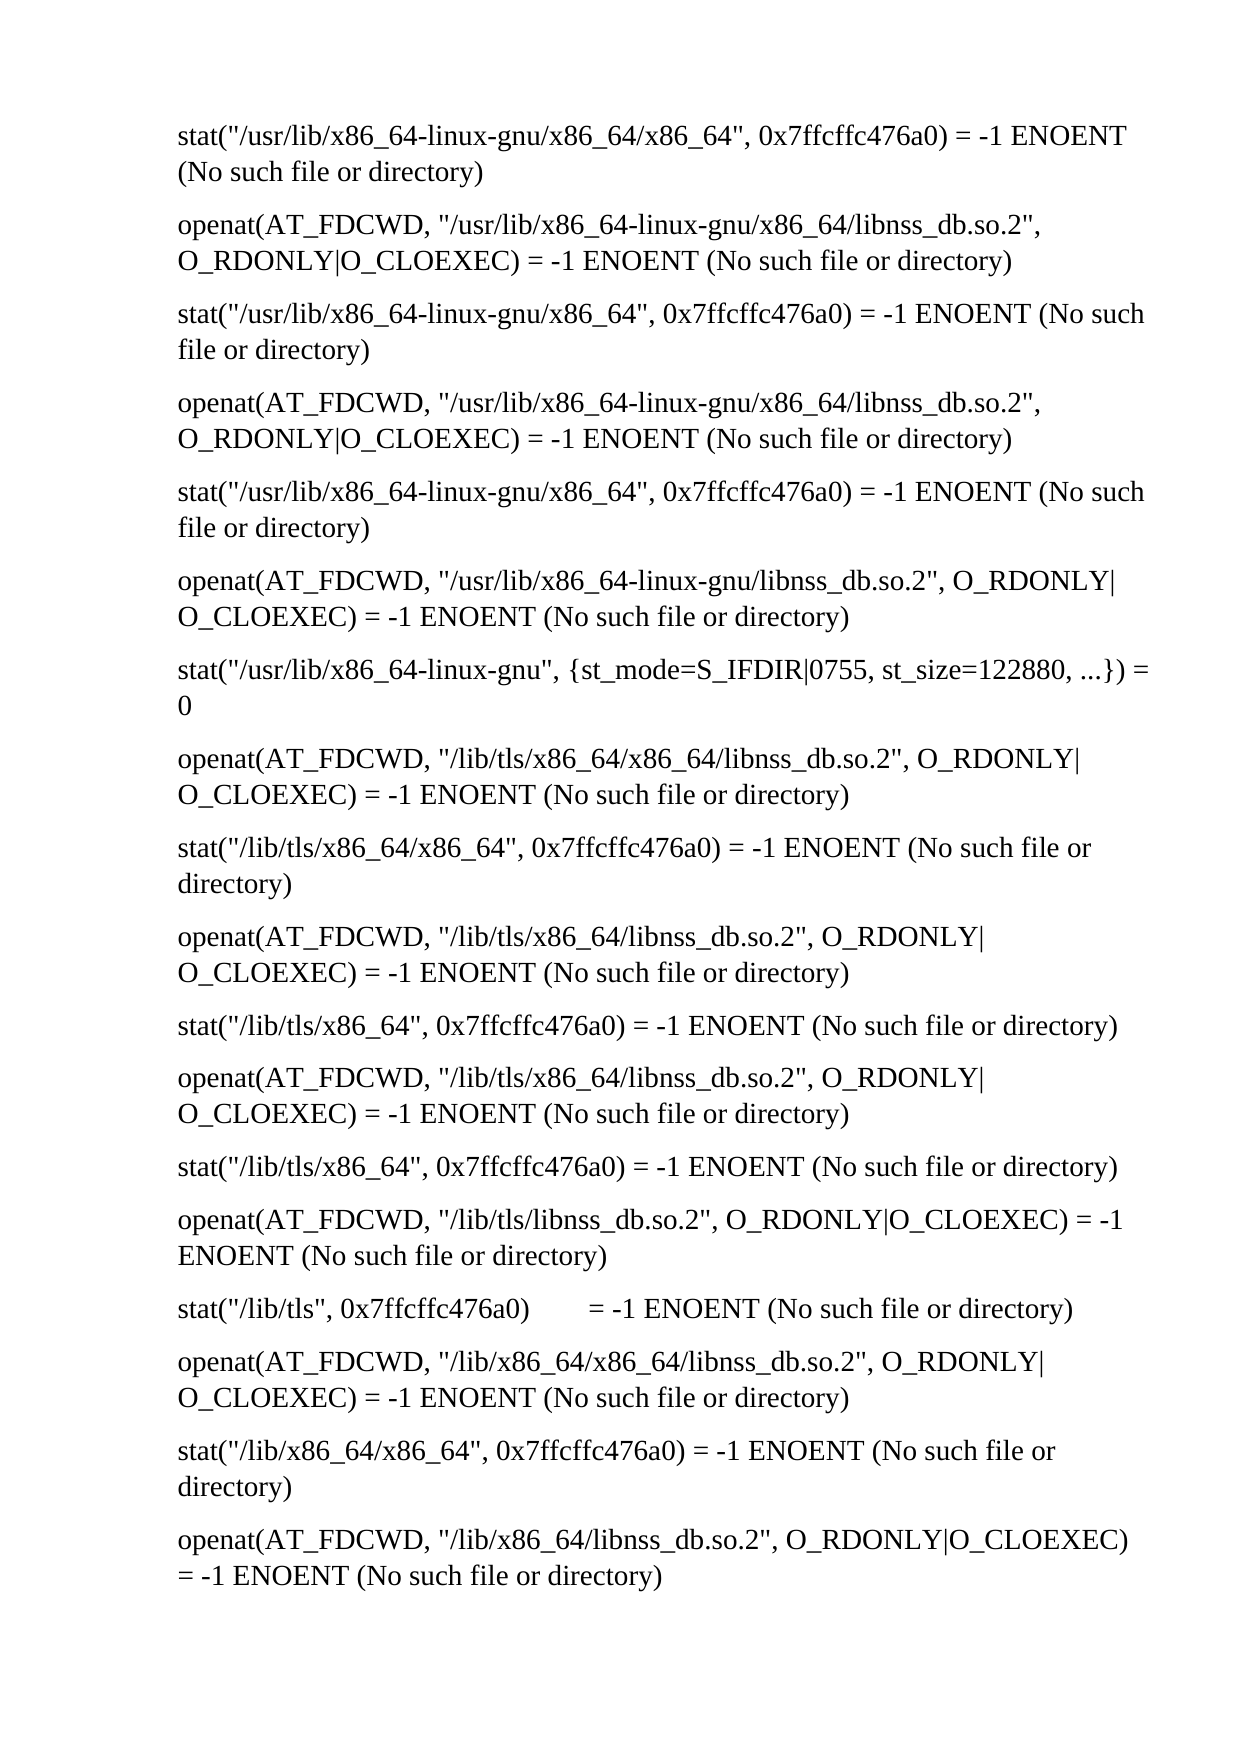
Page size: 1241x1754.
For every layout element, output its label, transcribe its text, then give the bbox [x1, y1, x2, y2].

text stat("/usr/lib/x86_64-linux-gnu/x86_64", 0x7ffcffc476a0) = -1 ENOENT (No such file or directory) [177, 474, 1152, 544]
text openat(AT_FDCWD, "/lib/tls/x86_64/x86_64/libnss_db.so.2", O_RDONLY|O_CLOEXEC) = -1 ENOENT (No such file or directory) [177, 741, 1152, 811]
text openat(AT_FDCWD, "/usr/lib/x86_64-linux-gnu/libnss_db.so.2", O_RDONLY|O_CLOEXEC) = -1 ENOENT (No such file or directory) [177, 563, 1152, 633]
text openat(AT_FDCWD, "/lib/tls/libnss_db.so.2", O_RDONLY|O_CLOEXEC) = -1 ENOENT (No such file or directory) [177, 1202, 1152, 1272]
text openat(AT_FDCWD, "/lib/tls/x86_64/libnss_db.so.2", O_RDONLY|O_CLOEXEC) = -1 ENOENT (No such file or directory) [177, 919, 1152, 988]
text openat(AT_FDCWD, "/usr/lib/x86_64-linux-gnu/x86_64/libnss_db.so.2", O_RDONLY|O_CLOEXEC) = -1 ENOENT (No such file or directory) [177, 207, 1152, 277]
text openat(AT_FDCWD, "/lib/tls/x86_64/libnss_db.so.2", O_RDONLY|O_CLOEXEC) = -1 ENOENT (No such file or directory) [177, 1061, 1152, 1130]
text stat("/lib/tls/x86_64", 0x7ffcffc476a0) = -1 ENOENT (No such file or directory) [177, 1149, 1152, 1183]
text stat("/lib/tls", 0x7ffcffc476a0) = -1 ENOENT (No such file or directory) [177, 1291, 1152, 1325]
text openat(AT_FDCWD, "/lib/x86_64/x86_64/libnss_db.so.2", O_RDONLY|O_CLOEXEC) = -1 ENOENT (No such file or directory) [177, 1344, 1152, 1414]
text stat("/lib/tls/x86_64", 0x7ffcffc476a0) = -1 ENOENT (No such file or directory) [177, 1008, 1152, 1041]
text stat("/usr/lib/x86_64-linux-gnu", {st_mode=S_IFDIR|0755, st_size=122880, ...}) = 0 [177, 652, 1152, 722]
text openat(AT_FDCWD, "/lib/x86_64/libnss_db.so.2", O_RDONLY|O_CLOEXEC) = -1 ENOENT (No such file or directory) [177, 1522, 1152, 1592]
text stat("/usr/lib/x86_64-linux-gnu/x86_64/x86_64", 0x7ffcffc476a0) = -1 ENOENT (No such file or directory) [177, 118, 1152, 188]
text stat("/lib/tls/x86_64/x86_64", 0x7ffcffc476a0) = -1 ENOENT (No such file or directory) [177, 830, 1152, 899]
text stat("/lib/x86_64/x86_64", 0x7ffcffc476a0) = -1 ENOENT (No such file or directory) [177, 1433, 1152, 1503]
text openat(AT_FDCWD, "/usr/lib/x86_64-linux-gnu/x86_64/libnss_db.so.2", O_RDONLY|O_CLOEXEC) = -1 ENOENT (No such file or directory) [177, 385, 1152, 455]
text stat("/usr/lib/x86_64-linux-gnu/x86_64", 0x7ffcffc476a0) = -1 ENOENT (No such file or directory) [177, 296, 1152, 366]
